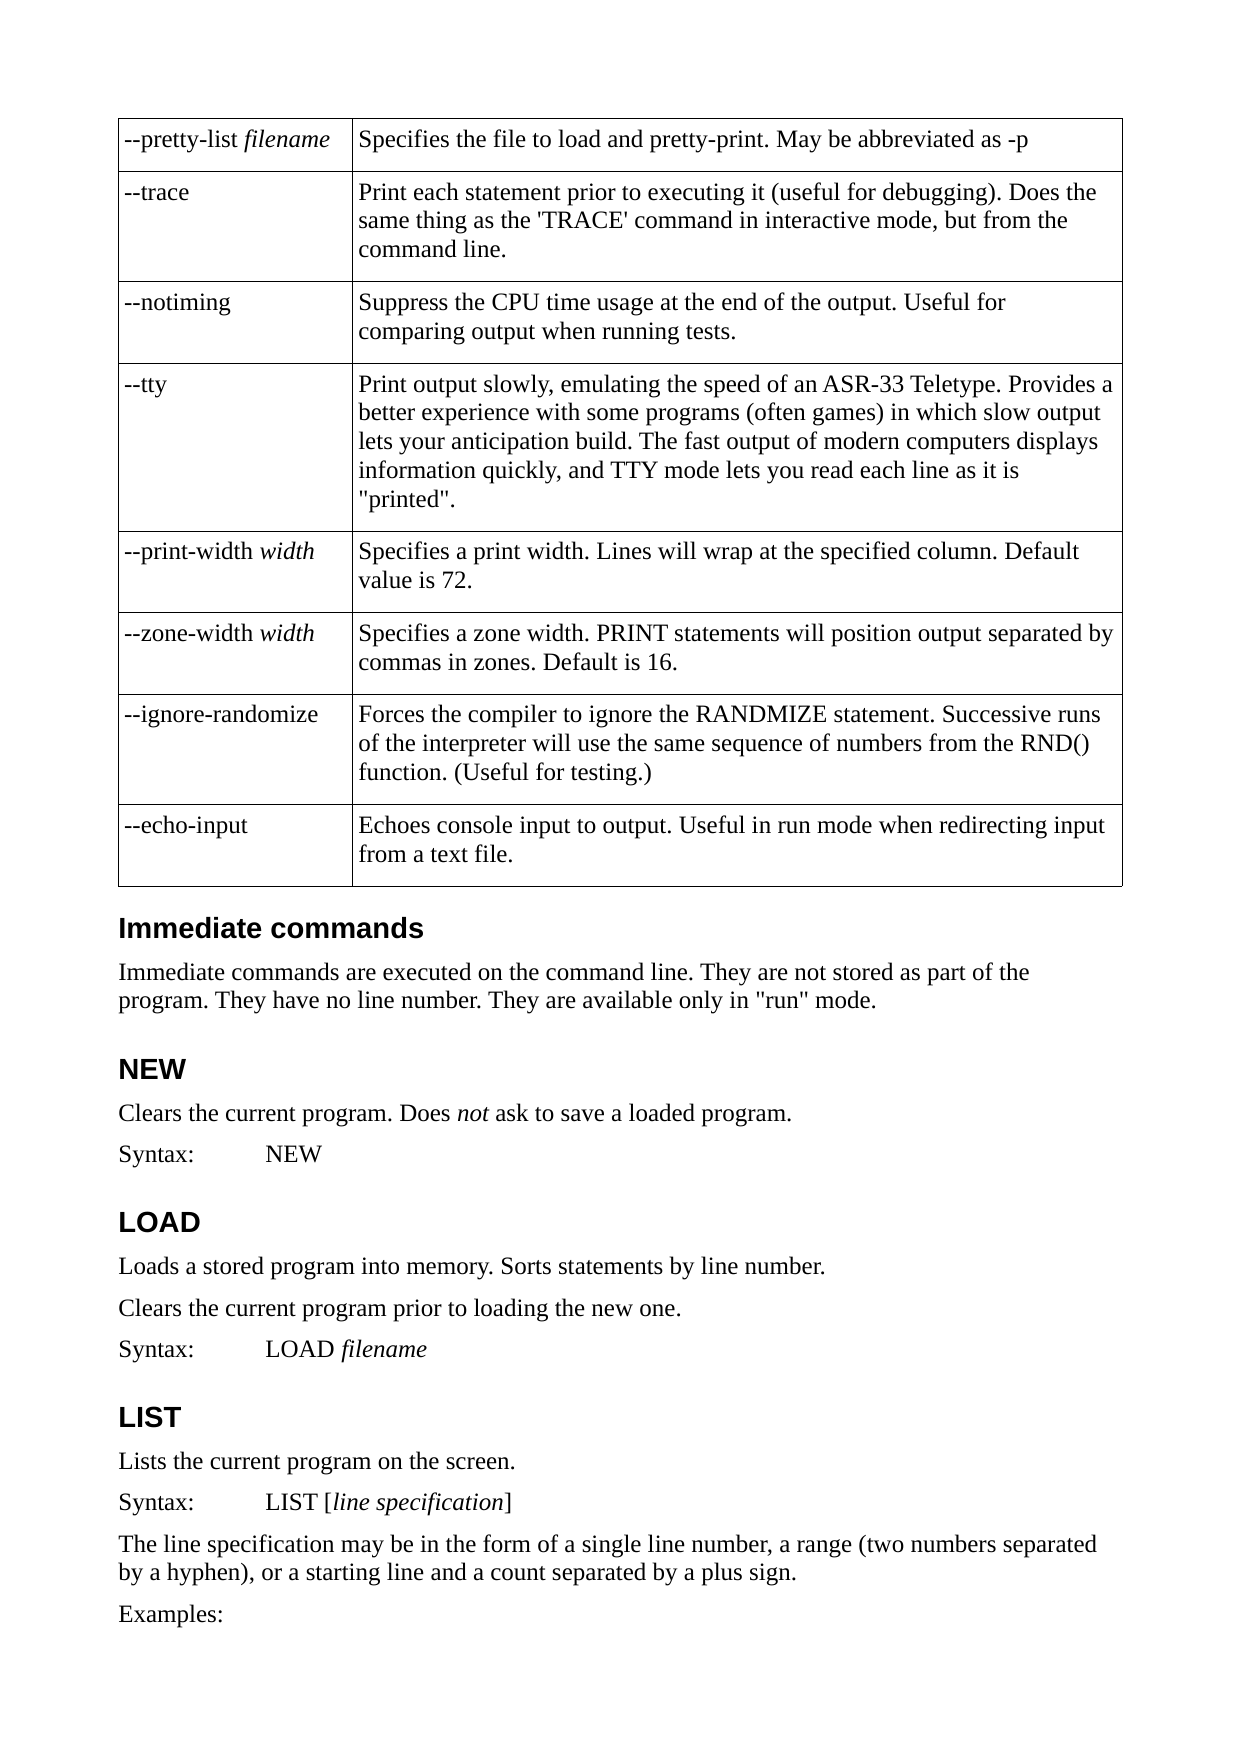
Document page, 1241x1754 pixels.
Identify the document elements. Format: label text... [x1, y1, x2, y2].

text Clears the current program prior to loading the new one. [118, 1293, 1122, 1321]
table_cell --zone-width width [119, 613, 352, 694]
table_cell Echoes console input to output. Useful in run mode when redirecting input from a text file. [353, 805, 1122, 886]
text Syntax: LOAD filename [118, 1334, 1122, 1363]
table_cell Print output slowly, emulating the speed of an ASR-33 Teletype. Provides a better experience with some programs (often games) in which slow output lets your anticipation build. The fast output of modern computers displays information quickly, and TTY mode lets you read each line as it is "printed". [353, 364, 1122, 531]
text Loads a stored program into memory. Sorts statements by line number. [118, 1251, 1122, 1280]
table_cell --trace [119, 172, 352, 281]
text The line specification may be in the form of a single line number, a range (two numbers separated by a hyphen), or a starting line and a count separated by a plus sign. [118, 1529, 1122, 1586]
text Syntax: NEW [118, 1139, 1122, 1168]
subtitle LOAD [118, 1205, 1122, 1239]
table_cell --pretty-list filename [119, 119, 352, 171]
table_cell Specifies a print width. Lines will wrap at the specified column. Default value is 72. [353, 532, 1122, 612]
table_cell --print-width width [119, 532, 352, 612]
table_cell --tty [119, 364, 352, 531]
text Clears the current program. Does not ask to save a loaded program. [118, 1098, 1122, 1127]
table_cell Suppress the CPU time usage at the end of the output. Useful for comparing output when running tests. [353, 282, 1122, 363]
subtitle NEW [118, 1052, 1122, 1085]
table_cell --notiming [119, 282, 352, 363]
table_cell Print each statement prior to executing it (useful for debugging). Does the same thing as the 'TRACE' command in interactive mode, but from the command line. [353, 172, 1122, 281]
text Lists the current program on the screen. [118, 1446, 1122, 1475]
table_cell Specifies the file to load and pretty-print. May be abbreviated as -p [353, 119, 1122, 171]
text Immediate commands are executed on the command line. They are not stored as part of the program. They have no line number. They are available only in "run" mode. [118, 957, 1122, 1014]
table_cell Forces the compiler to ignore the RANDMIZE statement. Successive runs of the interpreter will use the same sequence of numbers from the RND() function. (Useful for testing.) [353, 695, 1122, 804]
table_cell --ignore-randomize [119, 695, 352, 804]
table_cell Specifies a zone width. PRINT statements will position output separated by commas in zones. Default is 16. [353, 613, 1122, 694]
text Examples: [118, 1599, 1122, 1627]
subtitle Immediate commands [118, 911, 1122, 944]
table_cell --echo-input [119, 805, 352, 886]
subtitle LIST [118, 1400, 1122, 1434]
text Syntax: LIST [line specification] [118, 1487, 1122, 1516]
